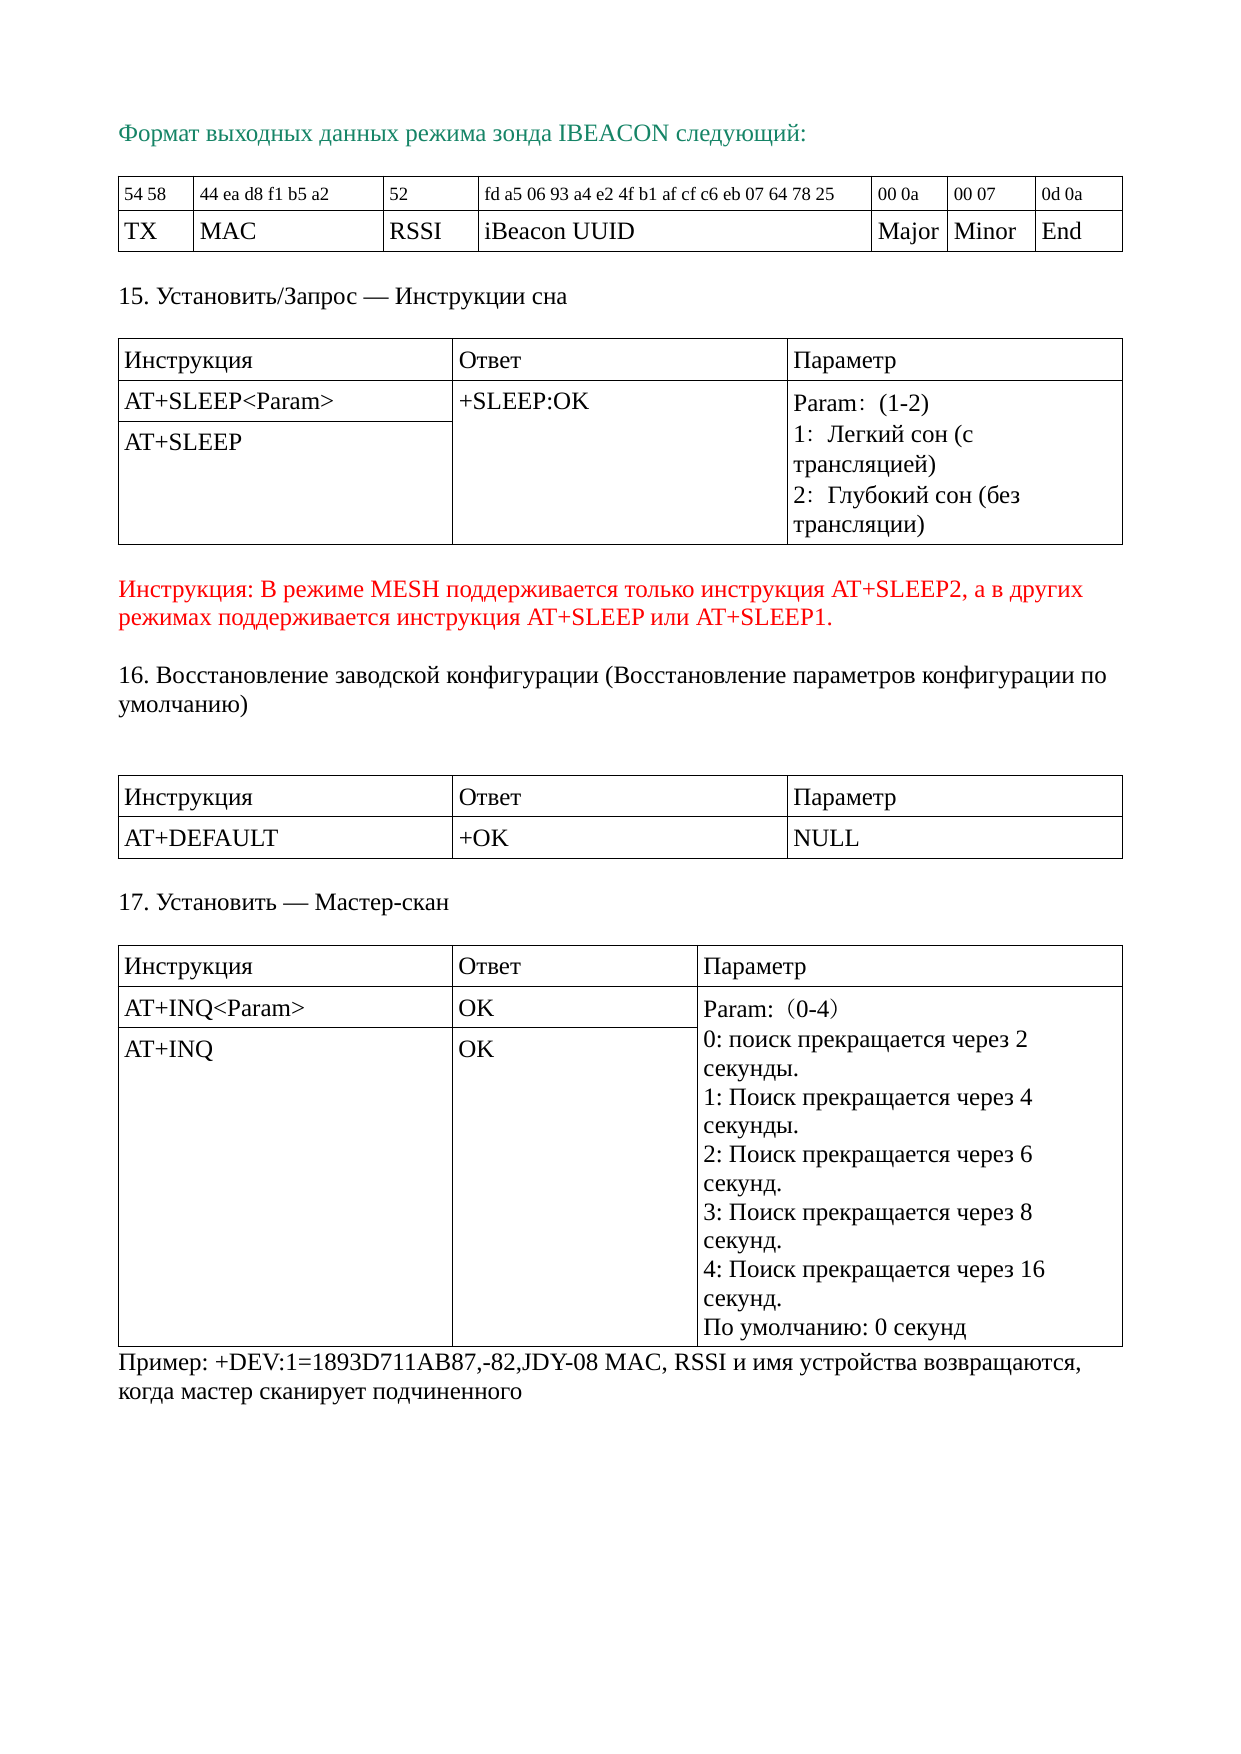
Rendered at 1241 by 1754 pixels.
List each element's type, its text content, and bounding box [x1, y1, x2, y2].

table_header 52 [384, 177, 478, 210]
table_cell +OK [453, 817, 787, 857]
table_cell Param:（0-4） 0: поиск прекращается через 2 секунды. 1: Поиск прекращается через 4 секунды. 2: Поиск прекращается через 6 секунд. 3: Поиск прекращается через 8 секунд. 4: Поиск прекращается через 16 секунд. По умолчанию: 0 секунд [698, 987, 1122, 1346]
text 17. Установить — Мастер-скан [118, 887, 1122, 916]
table_header Параметр [788, 339, 1122, 379]
table_cell MAC [194, 211, 383, 251]
table_cell Major [872, 211, 947, 251]
text Формат выходных данных режима зонда IBEACON следующий: [118, 118, 1122, 147]
table_header 0d 0a [1036, 177, 1122, 210]
table_cell iBeacon UUID [479, 211, 871, 251]
text Инструкция: В режиме MESH поддерживается только инструкция AT+SLEEP2, а в других режимах поддерживается инструкция AT+SLEEP или AT+SLEEP1. [118, 574, 1122, 631]
text Пример: +DEV:1=1893D711AB87,-82,JDY-08 MAC, RSSI и имя устройства возвращаются, когда мастер сканирует подчиненного [118, 1347, 1122, 1405]
table_header 44 ea d8 f1 b5 a2 [194, 177, 383, 210]
table_cell Minor [948, 211, 1035, 251]
table_cell +SLEEP:OK [453, 381, 787, 544]
table_cell AT+SLEEP [119, 422, 452, 544]
table_cell OK [453, 987, 697, 1027]
table_header Параметр [788, 776, 1122, 816]
text 16. Восстановление заводской конфигурации (Восстановление параметров конфигурации по умолчанию) [118, 660, 1122, 717]
table_header Ответ [453, 946, 697, 986]
table_cell Param：(1-2) 1：Легкий сон (с трансляцией) 2：Глубокий сон (без трансляции) [788, 381, 1122, 544]
table_header Инструкция [119, 946, 452, 986]
table_cell RSSI [384, 211, 478, 251]
table_header 00 07 [948, 177, 1035, 210]
table_cell TX [119, 211, 193, 251]
table_cell AT+INQ<Param> [119, 987, 452, 1027]
table_cell AT+DEFAULT [119, 817, 452, 857]
table_header Ответ [453, 776, 787, 816]
table_header Инструкция [119, 776, 452, 816]
table_cell OK [453, 1028, 697, 1346]
table_cell End [1036, 211, 1122, 251]
table_header fd a5 06 93 a4 e2 4f b1 af cf c6 eb 07 64 78 25 [479, 177, 871, 210]
table_header 00 0a [872, 177, 947, 210]
text 15. Установить/Запрос — Инструкции сна [118, 281, 1122, 309]
table_header 54 58 [119, 177, 193, 210]
table_cell NULL [788, 817, 1122, 857]
table_cell AT+INQ [119, 1028, 452, 1346]
table_header Параметр [698, 946, 1122, 986]
table_cell AT+SLEEP<Param> [119, 381, 452, 421]
table_header Инструкция [119, 339, 452, 379]
table_header Ответ [453, 339, 787, 379]
